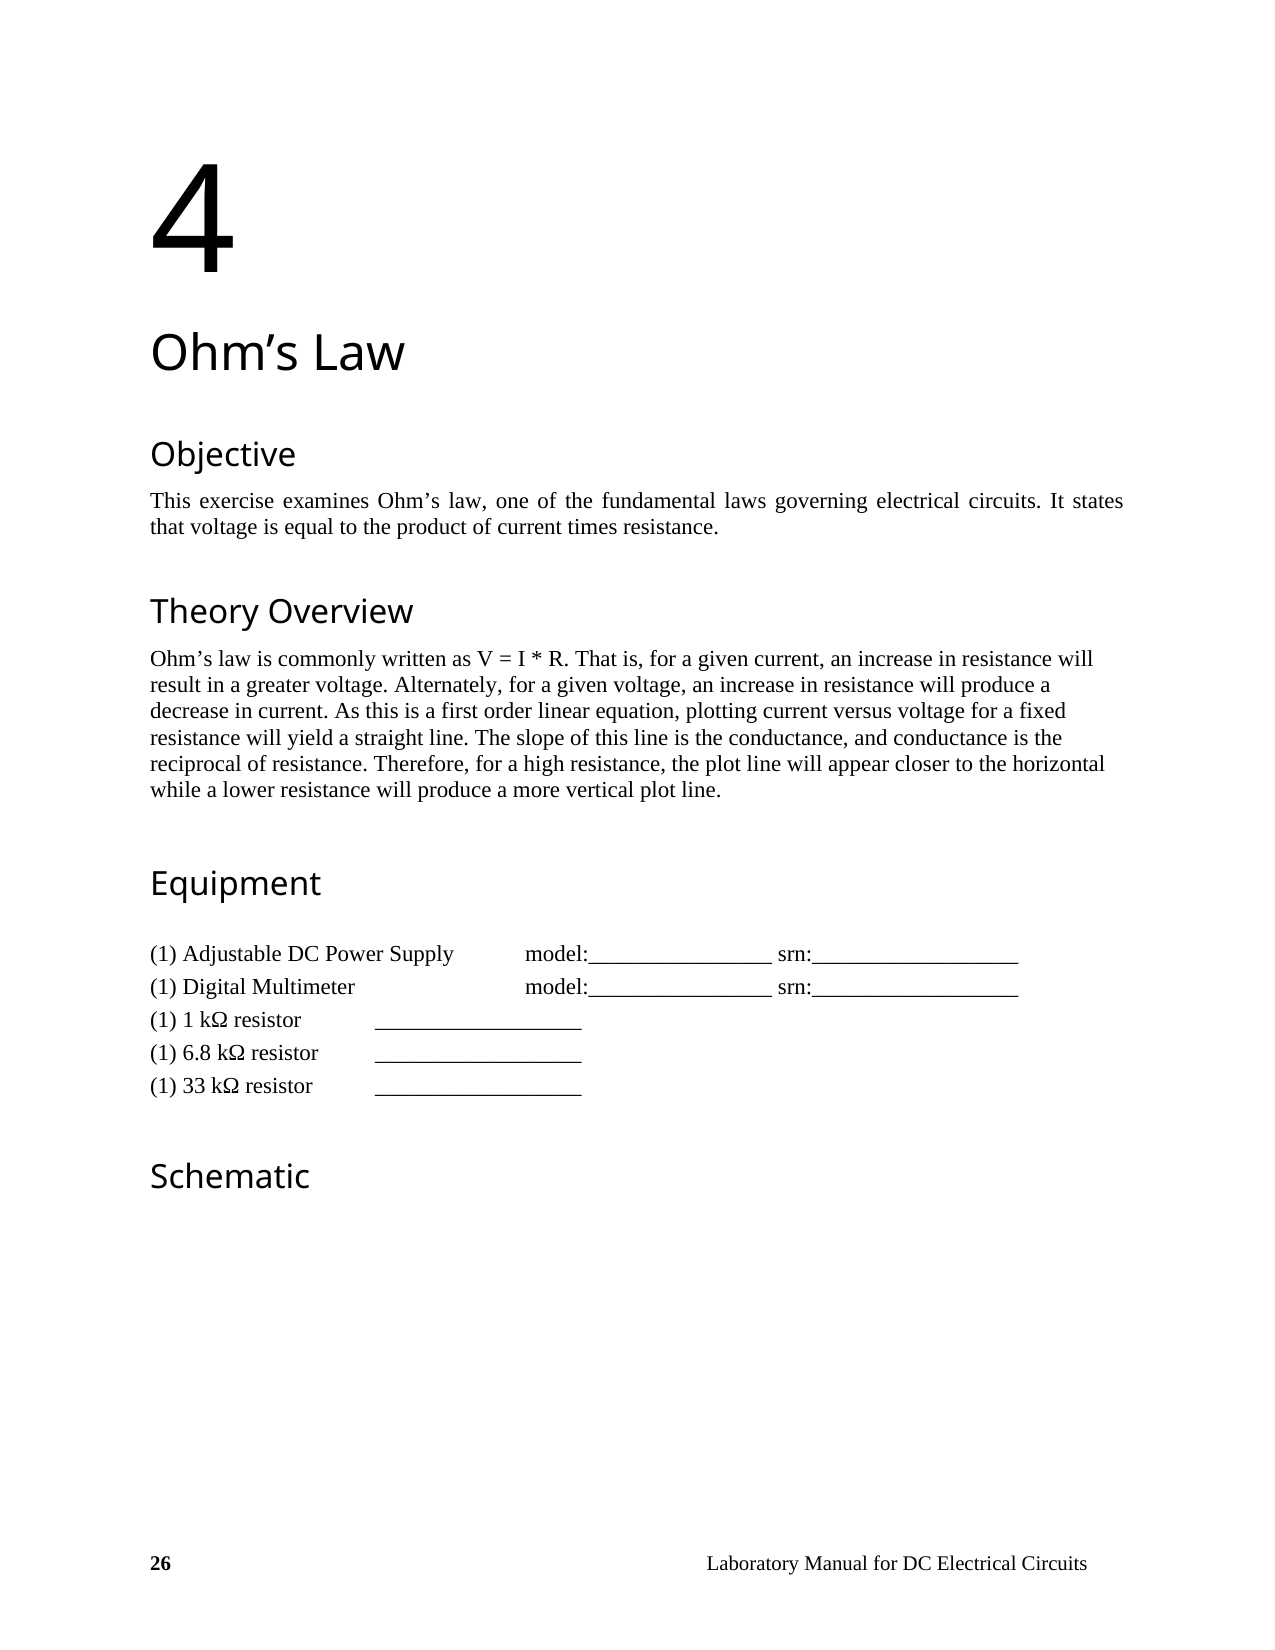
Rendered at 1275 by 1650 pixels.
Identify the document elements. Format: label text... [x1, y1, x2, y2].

text Schematic [150, 1153, 1125, 1198]
subtitle Theory Overview [150, 588, 1125, 633]
text (1) 33 kΩ resistor __________________ [150, 1072, 1125, 1098]
title Ohm’s Law [150, 317, 1125, 385]
text Ohm’s law is commonly written as V = I * R. That is, for a given current, an increase in resistance will result in a greater voltage. Alternately, for a given voltage, an increase in resistance will produce a decrease in current. As this is a first order linear equation, plotting current versus voltage for a fixed resistance will yield a straight line. The slope of this line is the conductance, and conductance is the reciprocal of resistance. Therefore, for a high resistance, the plot line will appear closer to the horizontal while a lower resistance will produce a more vertical plot line. [150, 645, 1125, 803]
subtitle This exercise examines Ohm’s law, one of the fundamental laws governing electrical circuits. It states that voltage is equal to the product of current times resistance. [150, 487, 1125, 540]
text (1) 1 kΩ resistor __________________ [150, 1006, 1125, 1032]
subtitle Equipment [150, 859, 1125, 905]
subtitle Objective [150, 430, 1125, 476]
title 4 [150, 112, 1125, 317]
text (1) Adjustable DC Power Supply model:________________ srn:__________________ [150, 940, 1125, 967]
text (1) 6.8 kΩ resistor __________________ [150, 1039, 1125, 1065]
text (1) Digital Multimeter model:________________ srn:__________________ [150, 973, 1125, 999]
